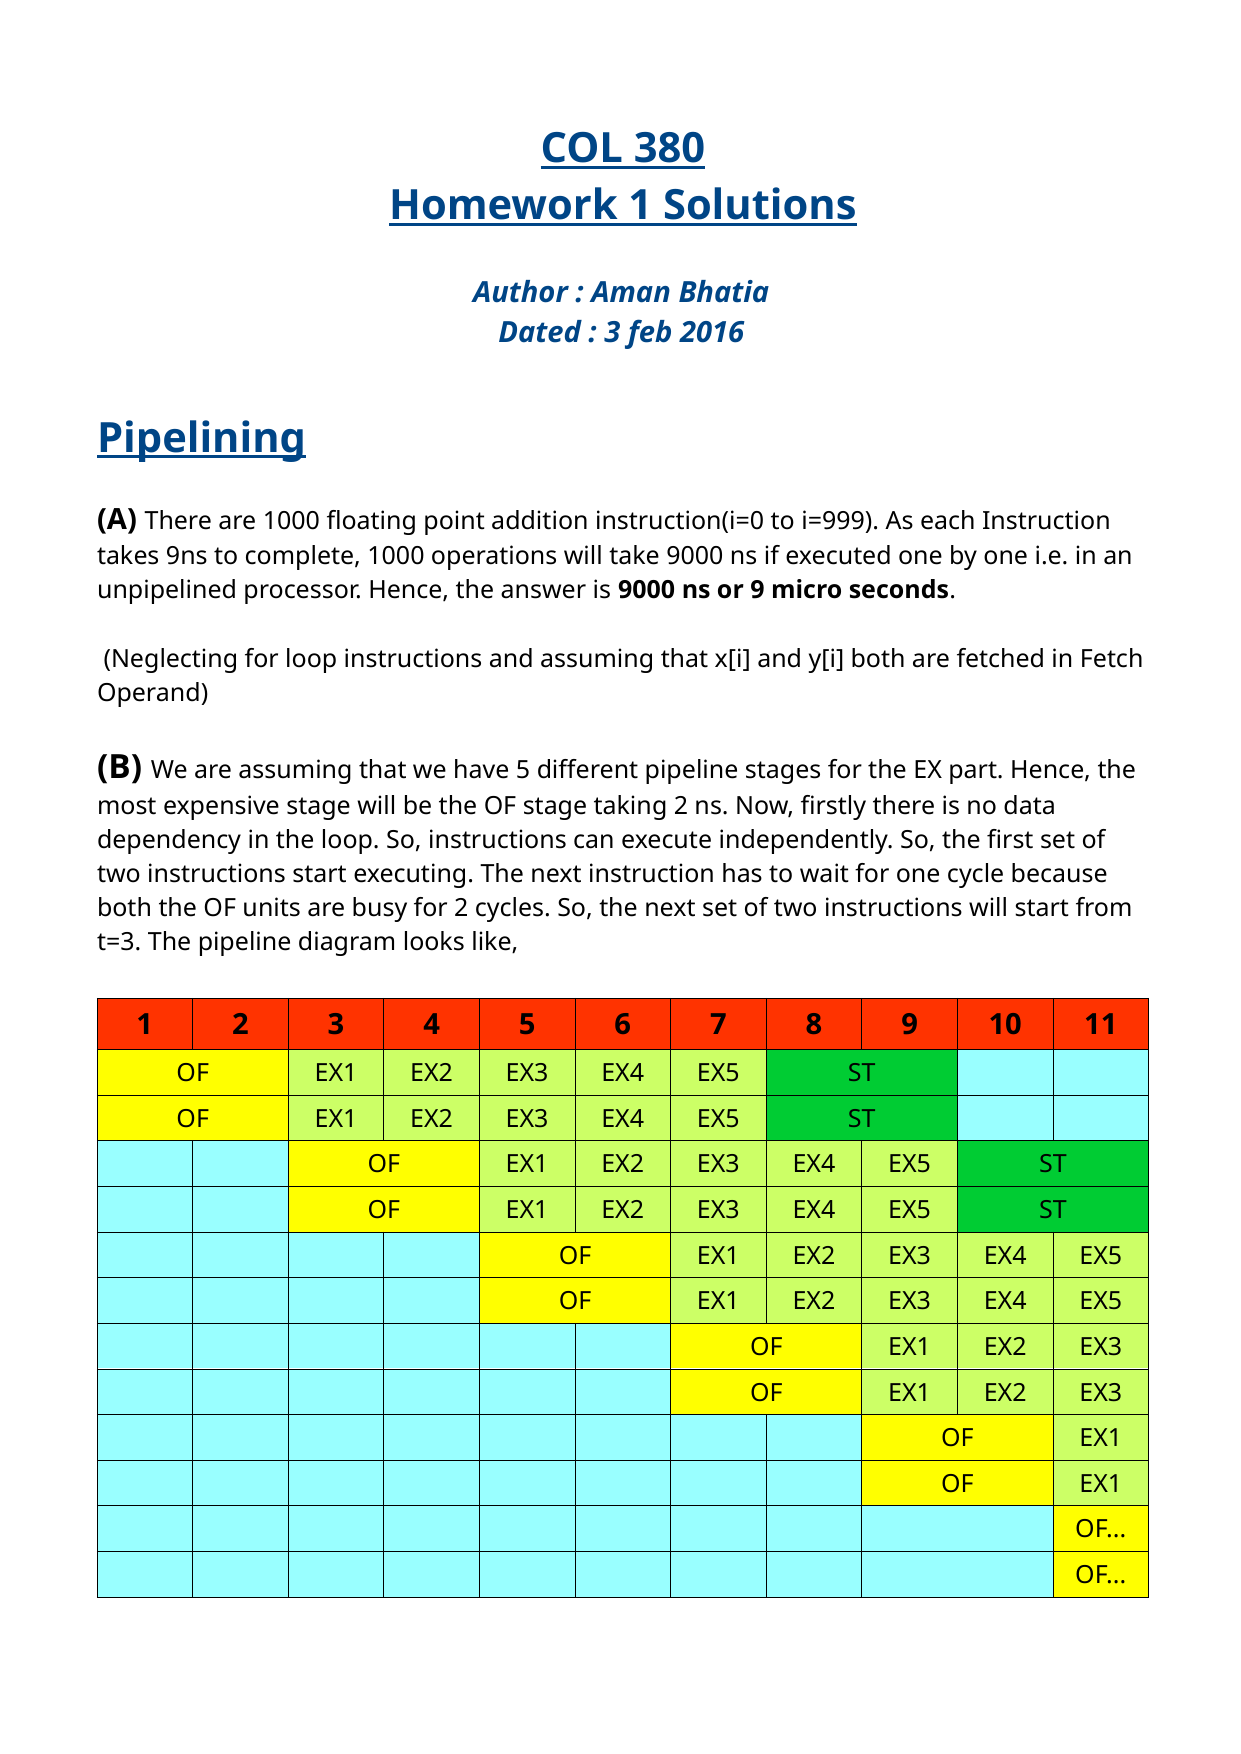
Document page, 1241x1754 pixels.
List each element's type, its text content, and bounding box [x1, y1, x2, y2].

table_header 10 [958, 999, 1053, 1049]
table_cell [671, 1552, 766, 1597]
table_cell EX2 [958, 1370, 1053, 1414]
table_cell OF [289, 1141, 479, 1186]
table_cell EX4 [576, 1096, 670, 1140]
table_cell EX4 [576, 1050, 670, 1095]
table_cell [289, 1324, 383, 1368]
table_cell [193, 1552, 288, 1597]
table_cell OF [480, 1233, 670, 1277]
table_cell [193, 1461, 288, 1505]
table_cell [576, 1506, 670, 1551]
table_cell [384, 1506, 479, 1551]
table_cell EX2 [958, 1324, 1053, 1368]
table_cell [289, 1461, 383, 1505]
table_cell [480, 1461, 575, 1505]
table_cell [576, 1552, 670, 1597]
table_cell EX2 [384, 1096, 479, 1140]
table_cell OF [98, 1050, 288, 1095]
table_cell OF [862, 1461, 1053, 1505]
table_cell EX2 [576, 1141, 670, 1186]
table_cell [767, 1461, 861, 1505]
table_cell ST [767, 1050, 957, 1095]
table_header 11 [1054, 999, 1148, 1049]
table_cell EX5 [1054, 1278, 1148, 1323]
table_cell ST [767, 1096, 957, 1140]
table_cell [576, 1461, 670, 1505]
table_header 5 [480, 999, 575, 1049]
table_cell [98, 1233, 192, 1277]
text (A) There are 1000 floating point addition instruction(i=0 to i=999). As each Instruction takes 9ns to complete, 1000 operations will take 9000 ns if executed one by one i.e. in an unpipelined processor. Hence, the answer is 9000 ns or 9 micro seconds. [97, 498, 1148, 606]
table_cell [98, 1324, 192, 1368]
table_cell [193, 1278, 288, 1323]
table_cell EX2 [767, 1278, 861, 1323]
text (B) We are assuming that we have 5 different pipeline stages for the EX part. Hence, the most expensive stage will be the OF stage taking 2 ns. Now, firstly there is no data dependency in the loop. So, instructions can execute independently. So, the first set of two instructions start executing. The next instruction has to wait for one cycle because both the OF units are busy for 2 cycles. So, the next set of two instructions will start from t=3. The pipeline diagram looks like, [97, 742, 1148, 958]
table_cell [480, 1370, 575, 1414]
table_cell EX4 [958, 1278, 1053, 1323]
table_cell EX1 [480, 1141, 575, 1186]
table_cell [576, 1415, 670, 1460]
table_cell EX5 [862, 1141, 957, 1186]
table_cell [862, 1552, 1053, 1597]
table_cell OF [289, 1187, 479, 1232]
table_cell EX5 [671, 1050, 766, 1095]
table_cell [98, 1506, 192, 1551]
table_cell EX3 [480, 1096, 575, 1140]
text (Neglecting for loop instructions and assuming that x[i] and y[i] both are fetched in Fetch Operand) [97, 640, 1148, 708]
table_cell [862, 1506, 1053, 1551]
table_cell EX1 [671, 1233, 766, 1277]
table_cell [384, 1415, 479, 1460]
table_cell EX2 [576, 1187, 670, 1232]
table_cell EX3 [862, 1278, 957, 1323]
table_cell [480, 1506, 575, 1551]
table_cell [289, 1552, 383, 1597]
table_header 1 [98, 999, 192, 1049]
table_cell [98, 1370, 192, 1414]
table_cell EX1 [289, 1050, 383, 1095]
table_cell EX1 [289, 1096, 383, 1140]
table_cell EX4 [767, 1141, 861, 1186]
table_cell EX3 [1054, 1324, 1148, 1368]
table_cell [384, 1278, 479, 1323]
table_header 9 [862, 999, 957, 1049]
table_header 4 [384, 999, 479, 1049]
table_cell [289, 1370, 383, 1414]
table_cell [576, 1324, 670, 1368]
table_cell [98, 1141, 192, 1186]
table_header 8 [767, 999, 861, 1049]
table_cell EX3 [862, 1233, 957, 1277]
table_cell [767, 1506, 861, 1551]
table_cell EX2 [767, 1233, 861, 1277]
table_cell EX2 [384, 1050, 479, 1095]
table_header 6 [576, 999, 670, 1049]
table_cell EX5 [1054, 1233, 1148, 1277]
table_cell [1054, 1096, 1148, 1140]
table_cell [958, 1050, 1053, 1095]
table_cell EX1 [862, 1324, 957, 1368]
table_cell [98, 1415, 192, 1460]
table_cell [193, 1141, 288, 1186]
table_cell OF [671, 1370, 861, 1414]
table_cell [289, 1233, 383, 1277]
table_cell ST [958, 1141, 1148, 1186]
table_cell [767, 1415, 861, 1460]
table_cell EX5 [862, 1187, 957, 1232]
table_cell [193, 1233, 288, 1277]
table_cell [289, 1506, 383, 1551]
table_cell [1054, 1050, 1148, 1095]
table_cell [671, 1461, 766, 1505]
table_cell OF [98, 1096, 288, 1140]
table_cell [384, 1324, 479, 1368]
table_cell [576, 1370, 670, 1414]
text Author : Aman Bhatia [97, 271, 1148, 311]
table_cell EX4 [958, 1233, 1053, 1277]
table_cell EX1 [480, 1187, 575, 1232]
table_cell OF [480, 1278, 670, 1323]
table_cell [767, 1552, 861, 1597]
table_cell [958, 1096, 1053, 1140]
table_cell EX3 [1054, 1370, 1148, 1414]
table_cell [98, 1552, 192, 1597]
text Homework 1 Solutions [97, 175, 1148, 232]
table_cell EX1 [1054, 1415, 1148, 1460]
text COL 380 [97, 118, 1148, 175]
table_cell [384, 1233, 479, 1277]
text Pipelining [97, 407, 1148, 464]
table_cell [193, 1324, 288, 1368]
table_cell EX1 [671, 1278, 766, 1323]
table_cell [193, 1506, 288, 1551]
table_cell [193, 1187, 288, 1232]
table_cell EX3 [671, 1141, 766, 1186]
table_cell ST [958, 1187, 1148, 1232]
table_cell [98, 1278, 192, 1323]
table_cell [193, 1370, 288, 1414]
table_cell [480, 1552, 575, 1597]
table_cell EX3 [480, 1050, 575, 1095]
table_cell EX4 [767, 1187, 861, 1232]
table_cell [384, 1461, 479, 1505]
table_cell OF... [1054, 1552, 1148, 1597]
table_cell EX1 [1054, 1461, 1148, 1505]
table_cell [671, 1506, 766, 1551]
table_header 7 [671, 999, 766, 1049]
table_cell [671, 1415, 766, 1460]
table_header 3 [289, 999, 383, 1049]
table_cell OF [671, 1324, 861, 1368]
table_cell [384, 1370, 479, 1414]
text Dated : 3 feb 2016 [97, 311, 1148, 351]
table_cell [480, 1415, 575, 1460]
table_cell [384, 1552, 479, 1597]
table_cell EX1 [862, 1370, 957, 1414]
table_cell [480, 1324, 575, 1368]
table_cell [289, 1415, 383, 1460]
table_cell [98, 1461, 192, 1505]
table_cell [289, 1278, 383, 1323]
table_cell EX3 [671, 1187, 766, 1232]
table_header 2 [193, 999, 288, 1049]
table_cell [193, 1415, 288, 1460]
table_cell EX5 [671, 1096, 766, 1140]
table_cell OF [862, 1415, 1053, 1460]
table_cell [98, 1187, 192, 1232]
table_cell OF... [1054, 1506, 1148, 1551]
